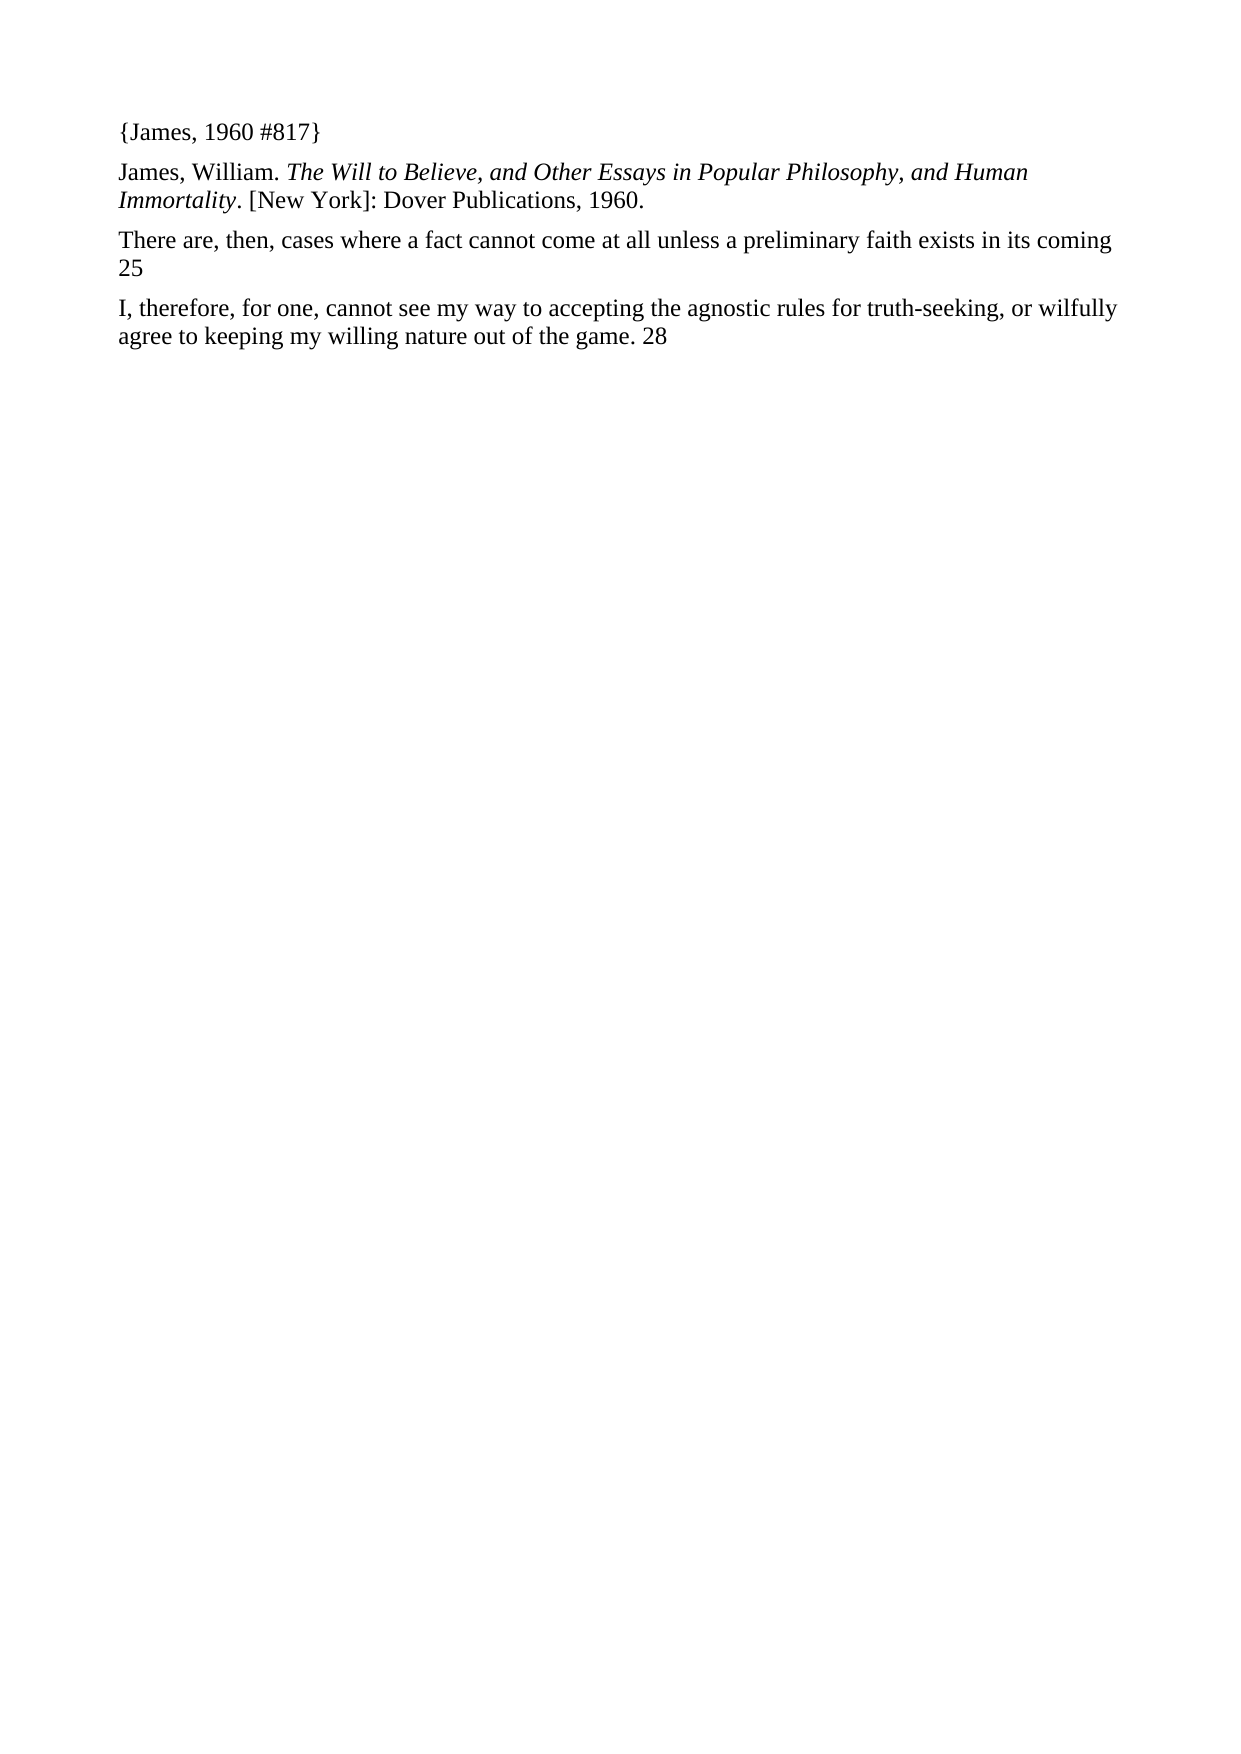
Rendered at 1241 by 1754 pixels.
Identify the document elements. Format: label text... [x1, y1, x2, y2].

text There are, then, cases where a fact cannot come at all unless a preliminary faith exists in its coming 25 [118, 226, 1122, 282]
text {James, 1960 #817} [118, 118, 1122, 146]
text I, therefore, for one, cannot see my way to accepting the agnostic rules for truth-seeking, or wilfully agree to keeping my willing nature out of the game. 28 [118, 294, 1122, 349]
text James, William. The Will to Believe, and Other Essays in Popular Philosophy, and Human Immortality. [New York]: Dover Publications, 1960. [118, 158, 1122, 214]
